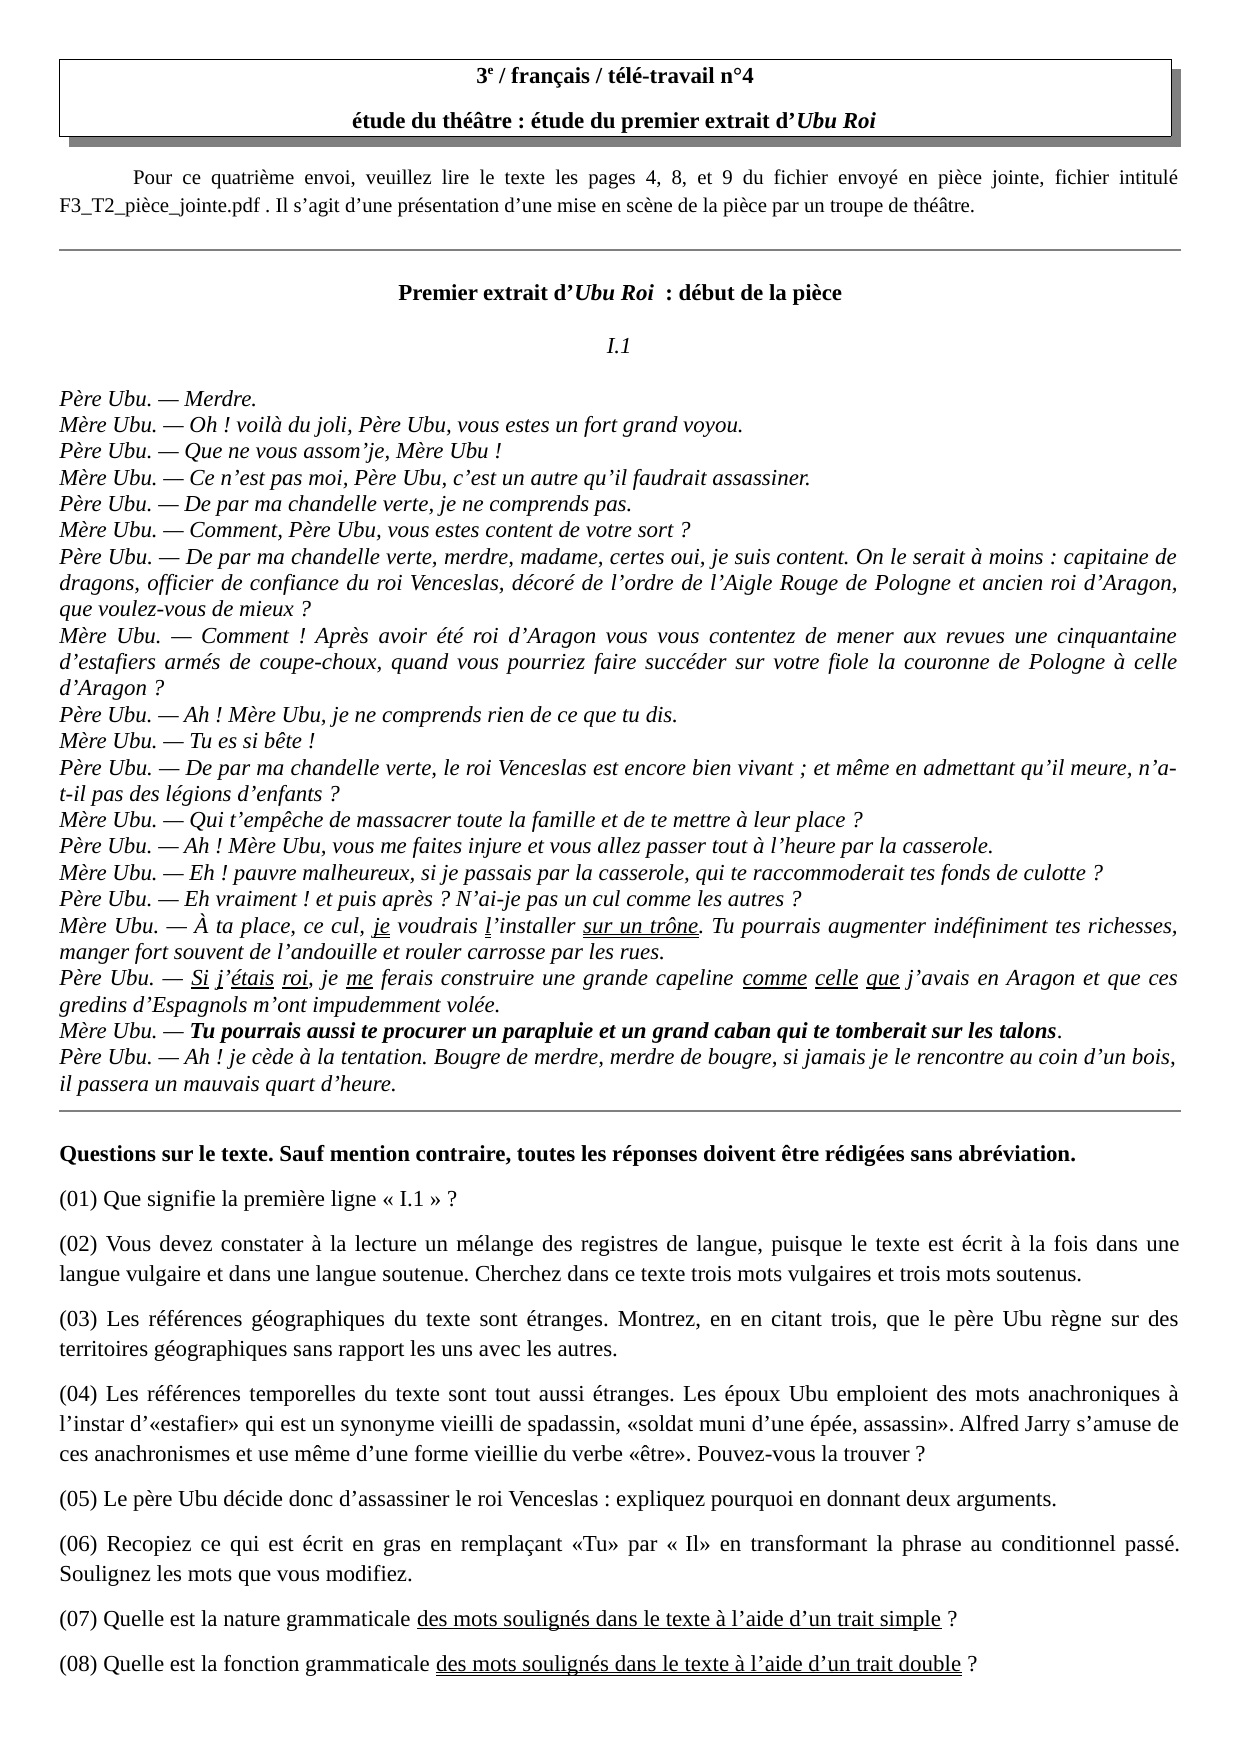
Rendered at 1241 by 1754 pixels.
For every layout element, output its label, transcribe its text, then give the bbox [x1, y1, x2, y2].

text Mère Ubu. — Oh ! voilà du joli, Père Ubu, vous estes un fort grand voyou. [59, 411, 1181, 437]
text Mère Ubu. — Eh ! pauvre malheureux, si je passais par la casserole, qui te raccommoderait tes fonds de culotte ? [59, 859, 1181, 885]
text Mère Ubu. — Tu pourrais aussi te procurer un parapluie et un grand caban qui te tomberait sur les talons. [59, 1017, 1181, 1043]
text (04) Les références temporelles du texte sont tout aussi étranges. Les époux Ubu emploient des mots anachroniques à l’instar d’«estafier» qui est un synonyme vieilli de spadassin, «soldat muni d’une épée, assassin». Alfred Jarry s’amuse de ces anachronismes et use même d’une forme vieillie du verbe «être». Pouvez-vous la trouver ? [59, 1380, 1181, 1467]
text Premier extrait d’Ubu Roi : début de la pièce [59, 279, 1181, 306]
text Pour ce quatrième envoi, veuillez lire le texte les pages 4, 8, et 9 du fichier envoyé en pièce jointe, fichier intitulé F3_T2_pièce_jointe.pdf . Il s’agit d’une présentation d’une mise en scène de la pièce par un troupe de théâtre. [59, 165, 1181, 217]
text (08) Quelle est la fonction grammaticale des mots soulignés dans le texte à l’aide d’un trait double ? [59, 1650, 1181, 1676]
text Père Ubu. — De par ma chandelle verte, je ne comprends pas. [59, 490, 1181, 516]
text Père Ubu. — Ah ! je cède à la tentation. Bougre de merdre, merdre de bougre, si jamais je le rencontre au coin d’un bois, il passera un mauvais quart d’heure. [59, 1043, 1181, 1096]
text Mère Ubu. — Qui t’empêche de massacrer toute la famille et de te mettre à leur place ? [59, 806, 1181, 833]
text (06) Recopiez ce qui est écrit en gras en remplaçant «Tu» par « Il» en transformant la phrase au conditionnel passé. Soulignez les mots que vous modifiez. [59, 1530, 1181, 1587]
text (07) Quelle est la nature grammaticale des mots soulignés dans le texte à l’aide d’un trait simple ? [59, 1605, 1181, 1631]
text 3e / français / télé-travail n°4 [60, 60, 1171, 88]
text Mère Ubu. — Comment ! Après avoir été roi d’Aragon vous vous contentez de mener aux revues une cinquantaine d’estafiers armés de coupe-choux, quand vous pourriez faire succéder sur votre fiole la couronne de Pologne à celle d’Aragon ? [59, 622, 1181, 701]
text (01) Que signifie la première ligne « I.1 » ? [59, 1185, 1181, 1212]
text Mère Ubu. — Comment, Père Ubu, vous estes content de votre sort ? [59, 516, 1181, 543]
text Mère Ubu. — À ta place, ce cul, je voudrais l’installer sur un trône. Tu pourrais augmenter indéfiniment tes richesses, manger fort souvent de l’andouille et rouler carrosse par les rues. [59, 912, 1181, 964]
text I.1 [59, 332, 1181, 358]
text Père Ubu. — Ah ! Mère Ubu, je ne comprends rien de ce que tu dis. [59, 701, 1181, 727]
text Père Ubu. — Merdre. [59, 384, 1181, 411]
text Père Ubu. — De par ma chandelle verte, merdre, madame, certes oui, je suis content. On le serait à moins : capitaine de dragons, officier de confiance du roi Venceslas, décoré de l’ordre de l’Aigle Rouge de Pologne et ancien roi d’Aragon, que voulez-vous de mieux ? [59, 543, 1181, 622]
text Père Ubu. — De par ma chandelle verte, le roi Venceslas est encore bien vivant ; et même en admettant qu’il meure, n’a-t-il pas des légions d’enfants ? [59, 753, 1181, 806]
text (02) Vous devez constater à la lecture un mélange des registres de langue, puisque le texte est écrit à la fois dans une langue vulgaire et dans une langue soutenue. Cherchez dans ce texte trois mots vulgaires et trois mots soutenus. [59, 1230, 1181, 1287]
text Père Ubu. — Que ne vous assom’je, Mère Ubu ! [59, 437, 1181, 464]
text Questions sur le texte. Sauf mention contraire, toutes les réponses doivent être rédigées sans abréviation. [59, 1140, 1181, 1167]
text (05) Le père Ubu décide donc d’assassiner le roi Venceslas : expliquez pourquoi en donnant deux arguments. [59, 1485, 1181, 1512]
text Père Ubu. — Ah ! Mère Ubu, vous me faites injure et vous allez passer tout à l’heure par la casserole. [59, 833, 1181, 859]
text Mère Ubu. — Tu es si bête ! [59, 727, 1181, 753]
text Mère Ubu. — Ce n’est pas moi, Père Ubu, c’est un autre qu’il faudrait assassiner. [59, 464, 1181, 490]
text (03) Les références géographiques du texte sont étranges. Montrez, en en citant trois, que le père Ubu règne sur des territoires géographiques sans rapport les uns avec les autres. [59, 1305, 1181, 1362]
text Père Ubu. — Eh vraiment ! et puis après ? N’ai-je pas un cul comme les autres ? [59, 885, 1181, 912]
text étude du théâtre : étude du premier extrait d’Ubu Roi [60, 104, 1171, 136]
text Père Ubu. — Si j’étais roi, je me ferais construire une grande capeline comme celle que j’avais en Aragon et que ces gredins d’Espagnols m’ont impudemment volée. [59, 964, 1181, 1017]
